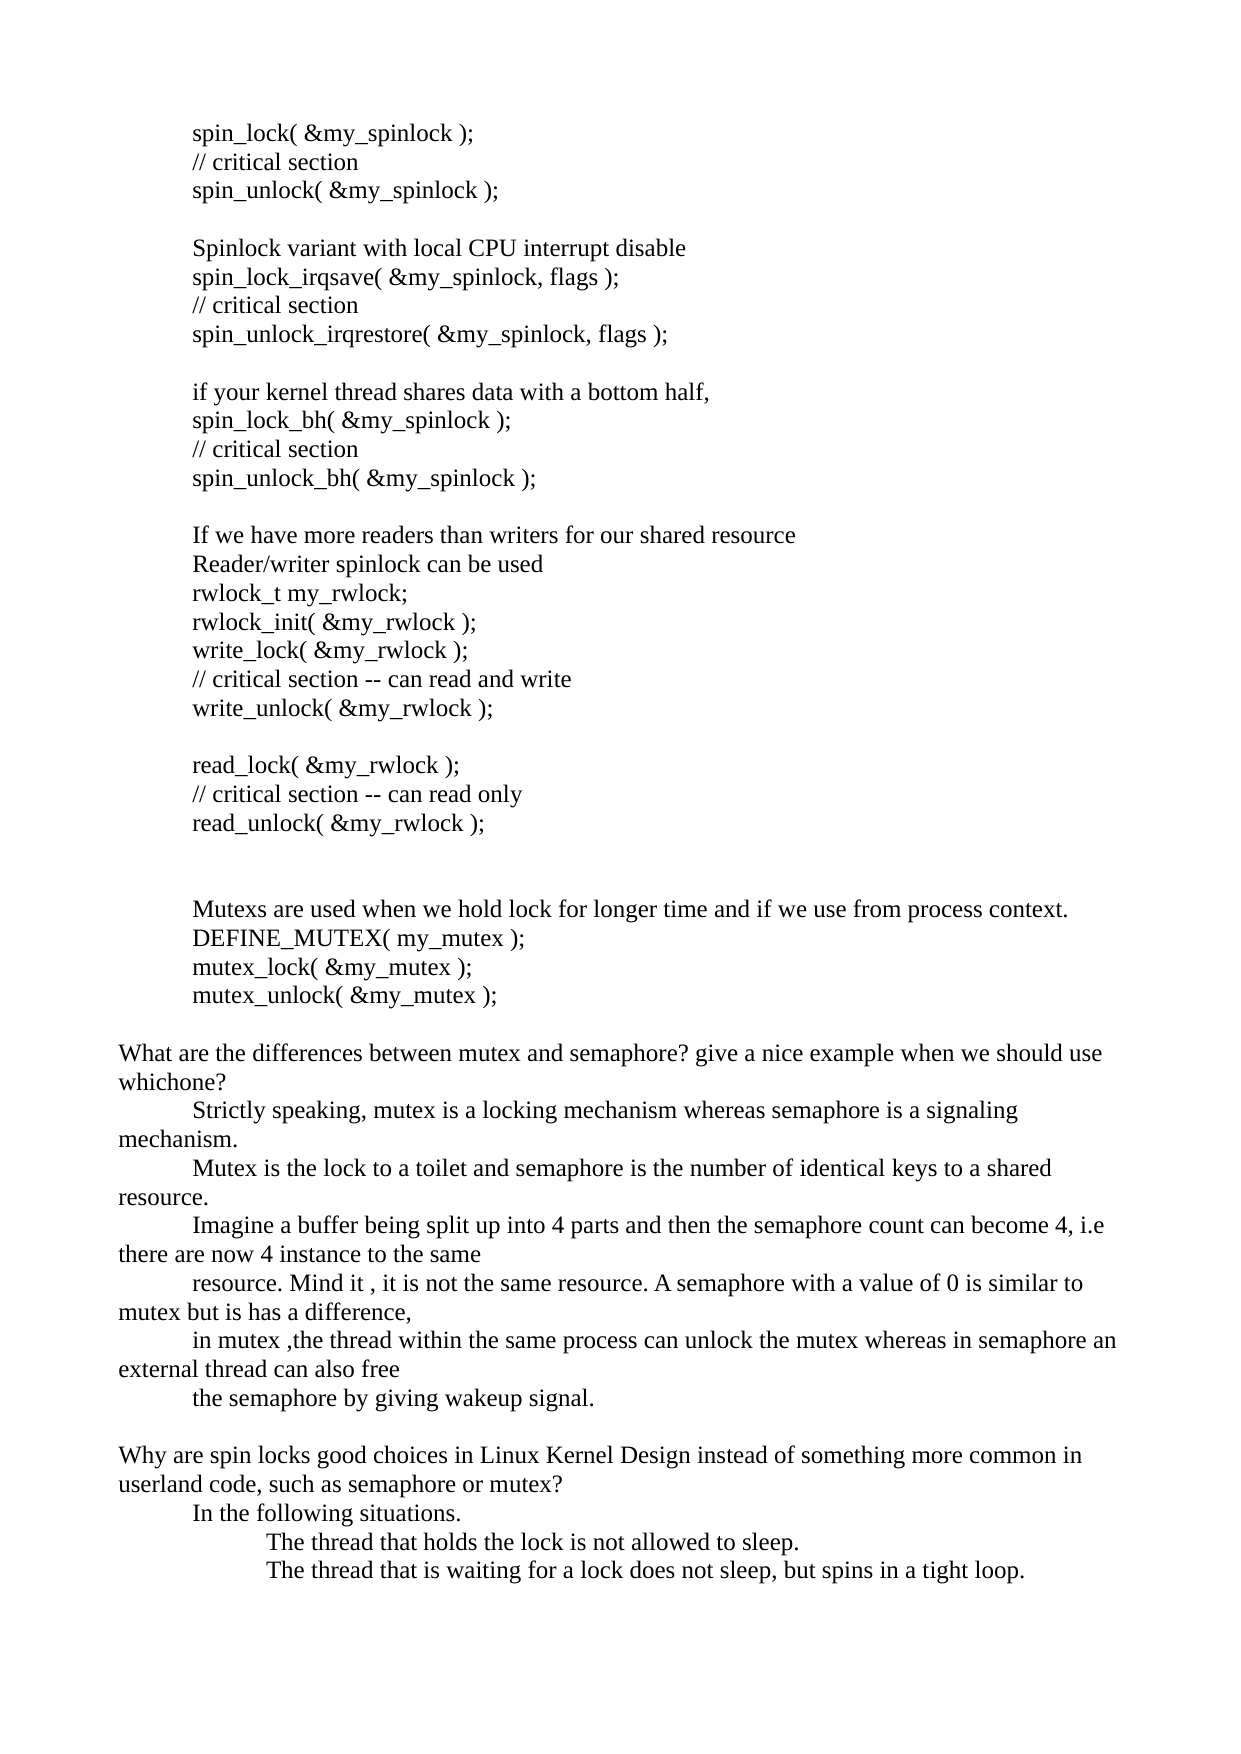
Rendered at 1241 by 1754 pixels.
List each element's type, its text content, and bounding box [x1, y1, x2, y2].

text // critical section -- can read and write [118, 664, 1122, 693]
text Reader/writer spinlock can be used [118, 549, 1122, 578]
text Spinlock variant with local CPU interrupt disable [118, 233, 1122, 262]
text spin_lock_bh( &my_spinlock ); [118, 406, 1122, 434]
text Why are spin locks good choices in Linux Kernel Design instead of something more common in userland code, such as semaphore or mutex? [118, 1441, 1122, 1498]
text read_lock( &my_rwlock ); [118, 751, 1122, 779]
text write_lock( &my_rwlock ); [118, 636, 1122, 664]
text write_unlock( &my_rwlock ); [118, 693, 1122, 722]
text // critical section [118, 434, 1122, 463]
text If we have more readers than writers for our shared resource [118, 521, 1122, 549]
text Mutex is the lock to a toilet and semaphore is the number of identical keys to a shared resource. [118, 1153, 1122, 1211]
text Mutexs are used when we hold lock for longer time and if we use from process context. [118, 894, 1122, 923]
text // critical section [118, 147, 1122, 176]
text Strictly speaking, mutex is a locking mechanism whereas semaphore is a signaling mechanism. [118, 1096, 1122, 1153]
text // critical section [118, 291, 1122, 319]
text mutex_unlock( &my_mutex ); [118, 981, 1122, 1009]
text in mutex ,the thread within the same process can unlock the mutex whereas in semaphore an external thread can also free [118, 1326, 1122, 1383]
text // critical section -- can read only [118, 779, 1122, 808]
text rwlock_t my_rwlock; [118, 578, 1122, 607]
text spin_unlock( &my_spinlock ); [118, 176, 1122, 204]
text In the following situations. [118, 1498, 1122, 1527]
text What are the differences between mutex and semaphore? give a nice example when we should use whichone? [118, 1038, 1122, 1096]
text Imagine a buffer being split up into 4 parts and then the semaphore count can become 4, i.e there are now 4 instance to the same [118, 1211, 1122, 1268]
text mutex_lock( &my_mutex ); [118, 952, 1122, 981]
text if your kernel thread shares data with a bottom half, [118, 377, 1122, 406]
text The thread that is waiting for a lock does not sleep, but spins in a tight loop. [118, 1556, 1122, 1584]
text rwlock_init( &my_rwlock ); [118, 607, 1122, 636]
text DEFINE_MUTEX( my_mutex ); [118, 923, 1122, 952]
text resource. Mind it , it is not the same resource. A semaphore with a value of 0 is similar to mutex but is has a difference, [118, 1268, 1122, 1326]
text spin_unlock_irqrestore( &my_spinlock, flags ); [118, 319, 1122, 348]
text read_unlock( &my_rwlock ); [118, 808, 1122, 837]
text spin_lock( &my_spinlock ); [118, 118, 1122, 147]
text spin_lock_irqsave( &my_spinlock, flags ); [118, 262, 1122, 291]
text the semaphore by giving wakeup signal. [118, 1383, 1122, 1412]
text The thread that holds the lock is not allowed to sleep. [118, 1527, 1122, 1556]
text spin_unlock_bh( &my_spinlock ); [118, 463, 1122, 492]
